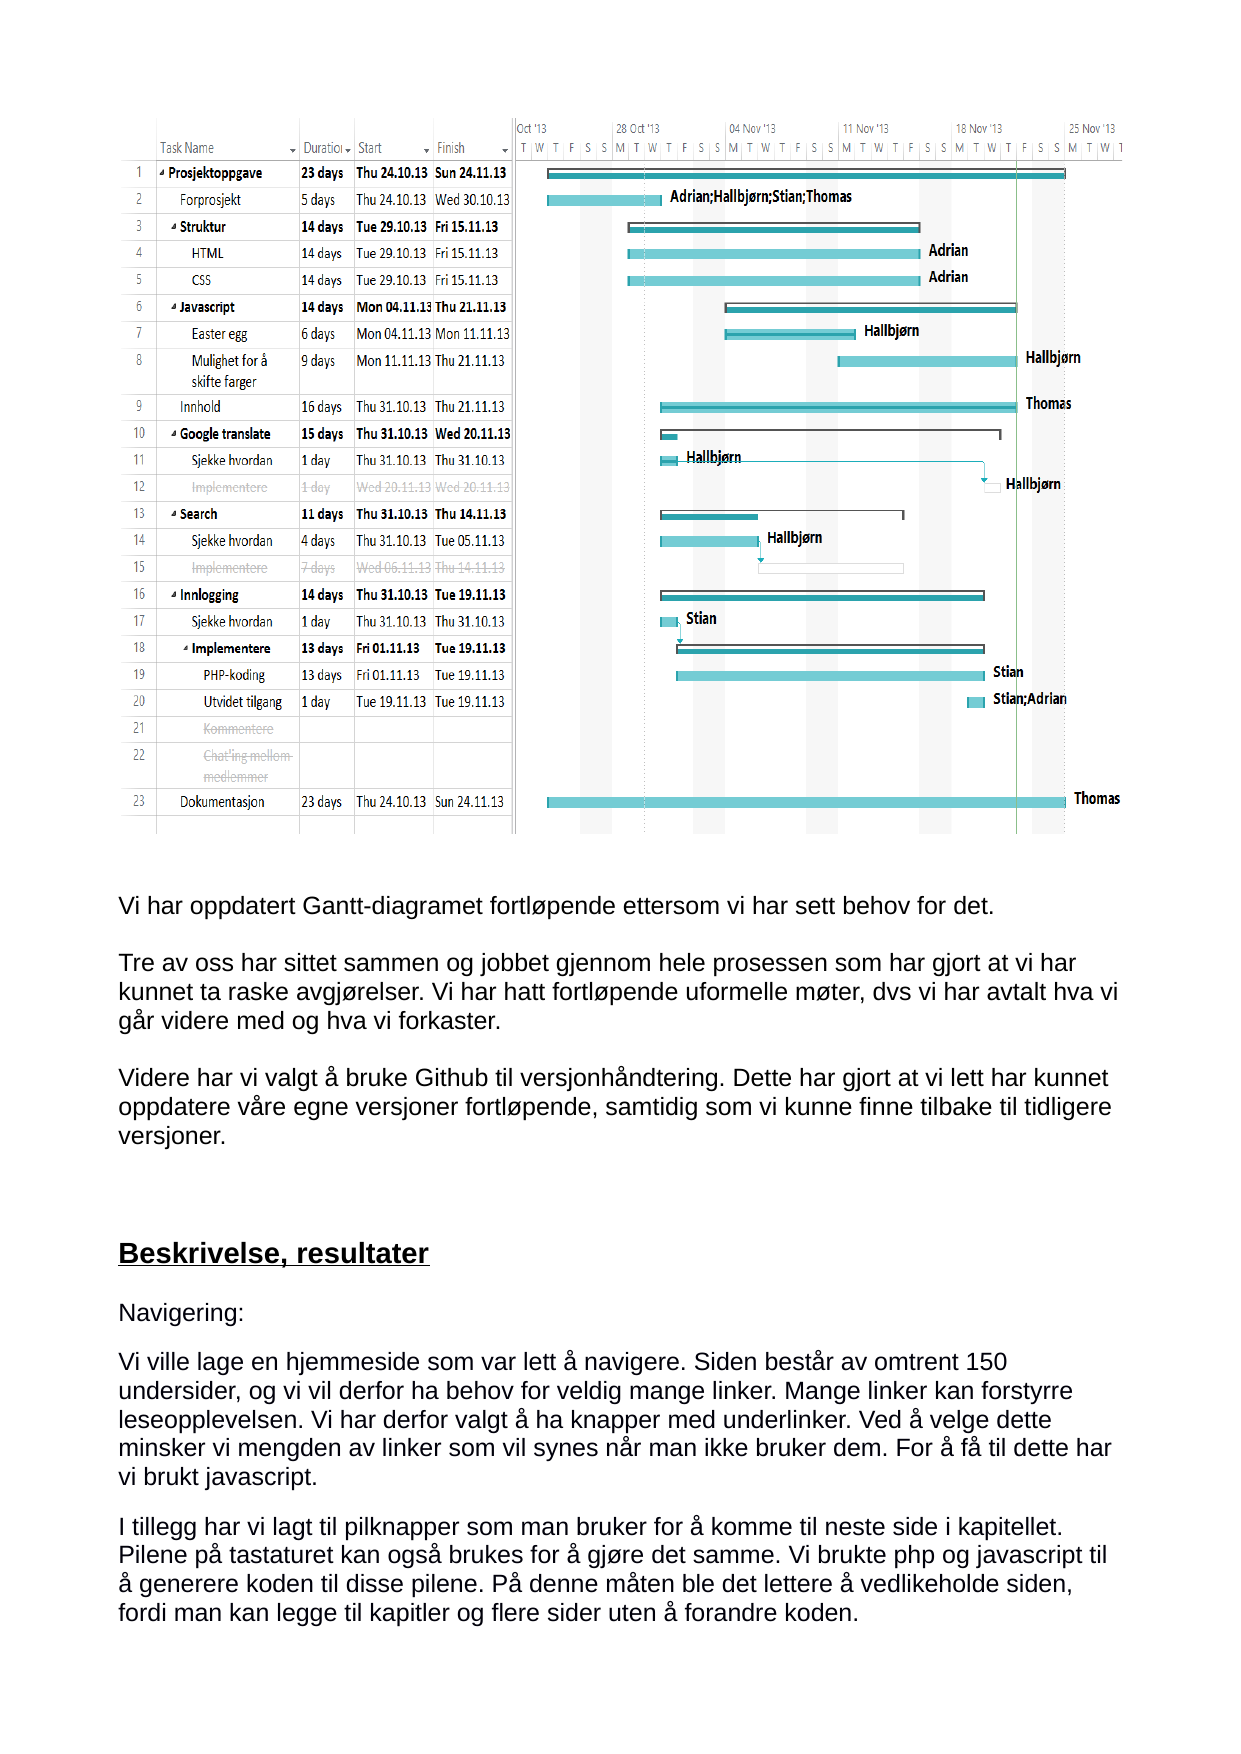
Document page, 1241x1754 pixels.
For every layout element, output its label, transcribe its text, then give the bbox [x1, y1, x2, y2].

text I tillegg har vi lagt til pilknapper som man bruker for å komme til neste side i kapitellet. Pilene på tastaturet kan også brukes for å gjøre det samme. Vi brukte php og javascript til å generere koden til disse pilene. På denne måten ble det lettere å vedlikeholde siden, fordi man kan legge til kapitler og flere sider uten å forandre koden. [118, 1512, 1122, 1627]
text Vi har oppdatert Gantt-diagramet fortløpende ettersom vi har sett behov for det. [118, 891, 1122, 919]
picture [118, 118, 1123, 834]
text Videre har vi valgt å bruke Github til versjonhåndtering. Dette har gjort at vi lett har kunnet oppdatere våre egne versjoner fortløpende, samtidig som vi kunne finne tilbake til tidligere versjoner. [118, 1063, 1122, 1149]
text Tre av oss har sittet sammen og jobbet gjennom hele prosessen som har gjort at vi har kunnet ta raske avgjørelser. Vi har hatt fortløpende uformelle møter, dvs vi har avtalt hva vi går videre med og hva vi forkaster. [118, 948, 1122, 1034]
text Beskrivelse, resultater [118, 1236, 1122, 1269]
text Navigering: [118, 1298, 1122, 1327]
text Vi ville lage en hjemmeside som var lett å navigere. Siden består av omtrent 150 undersider, og vi vil derfor ha behov for veldig mange linker. Mange linker kan forstyrre leseopplevelsen. Vi har derfor valgt å ha knapper med underlinker. Ved å velge dette minsker vi mengden av linker som vil synes når man ikke bruker dem. For å få til dette har vi brukt javascript. [118, 1348, 1122, 1491]
